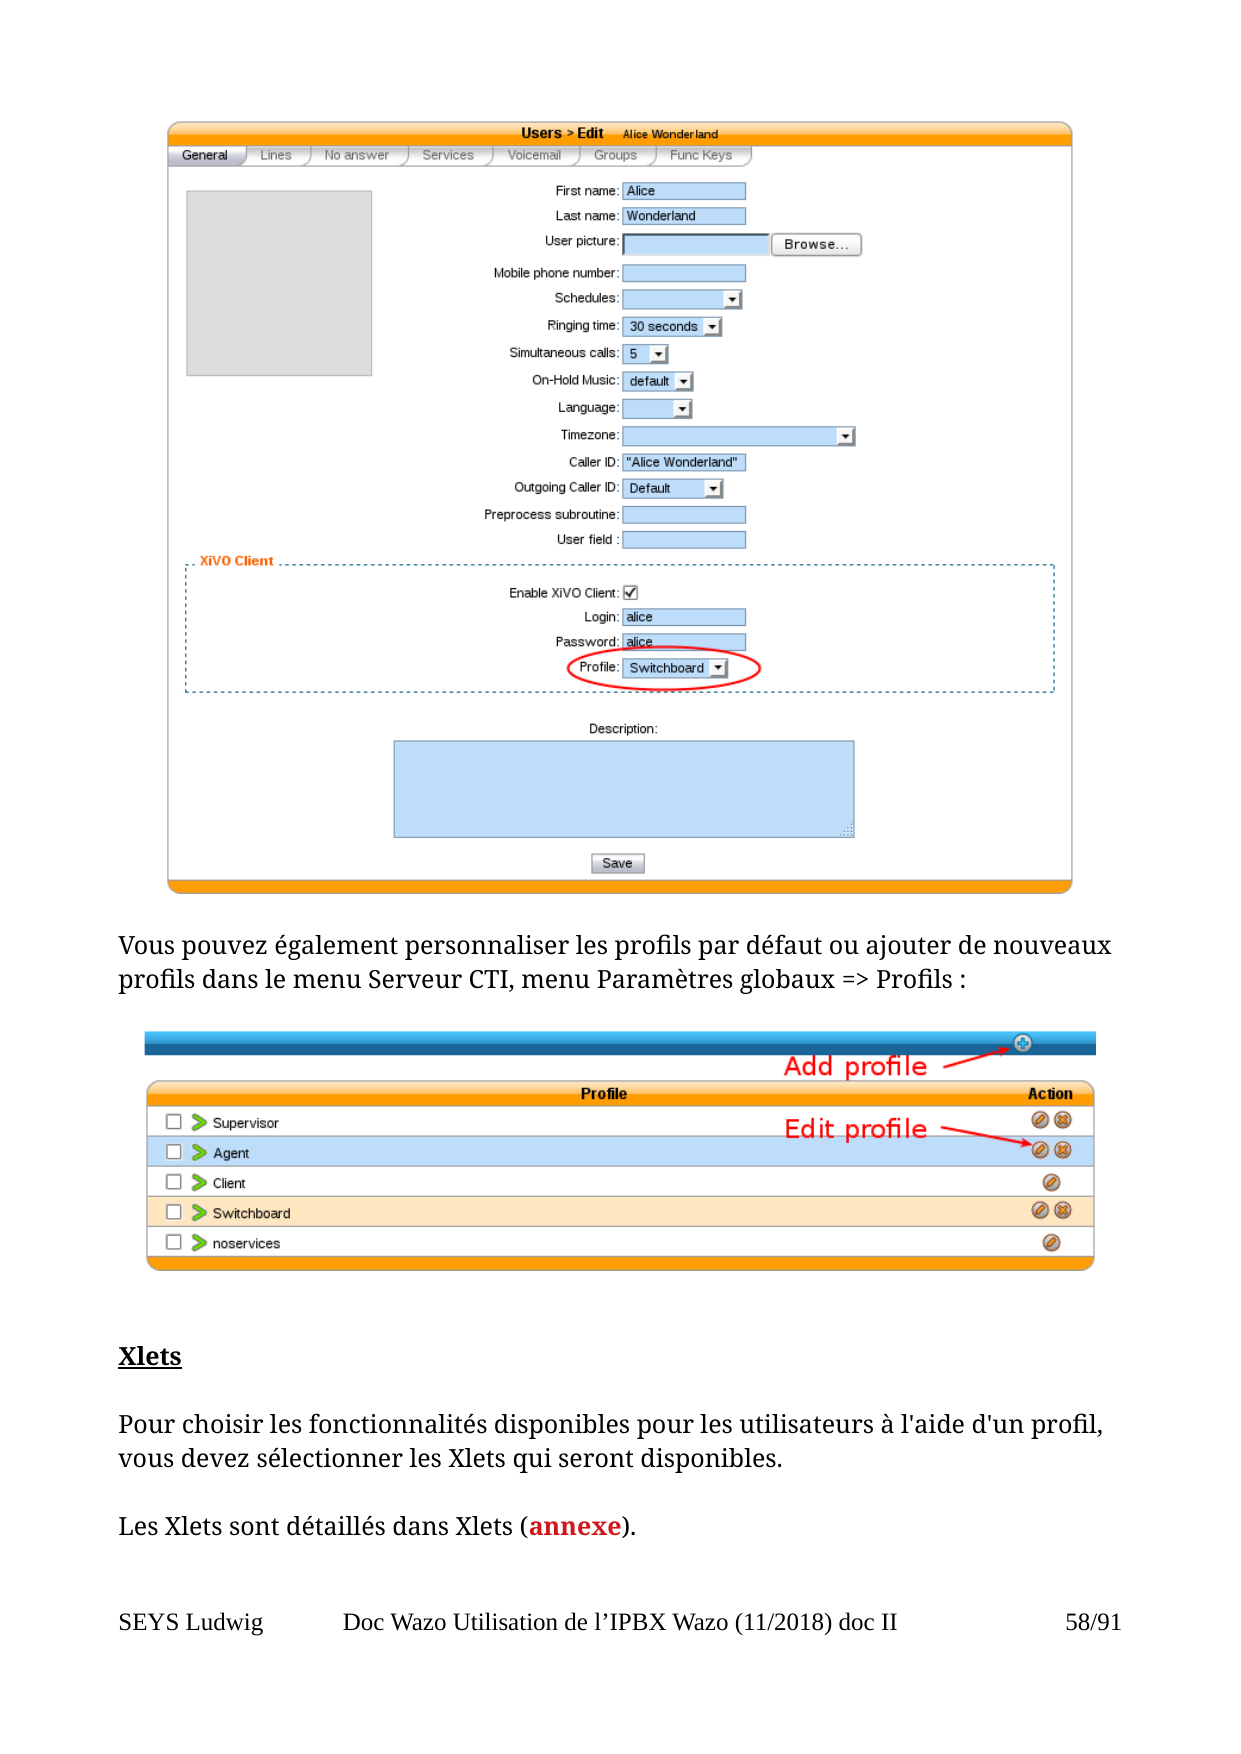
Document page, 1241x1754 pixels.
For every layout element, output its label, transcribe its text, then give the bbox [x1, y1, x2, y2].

text Les Xlets sont détaillés dans Xlets (annexe). [118, 1508, 1122, 1543]
text Vous pouvez également personnaliser les profils par défaut ou ajouter de nouveaux profils dans le menu Serveur CTI, menu Paramètres globaux => Profils : [118, 927, 1122, 996]
text Xlets [118, 1338, 1122, 1372]
text Pour choisir les fonctionnalités disponibles pour les utilisateurs à l'aide d'un profil, vous devez sélectionner les Xlets qui seront disponibles. [118, 1406, 1122, 1474]
picture [144, 1029, 1096, 1271]
picture [166, 118, 1075, 894]
